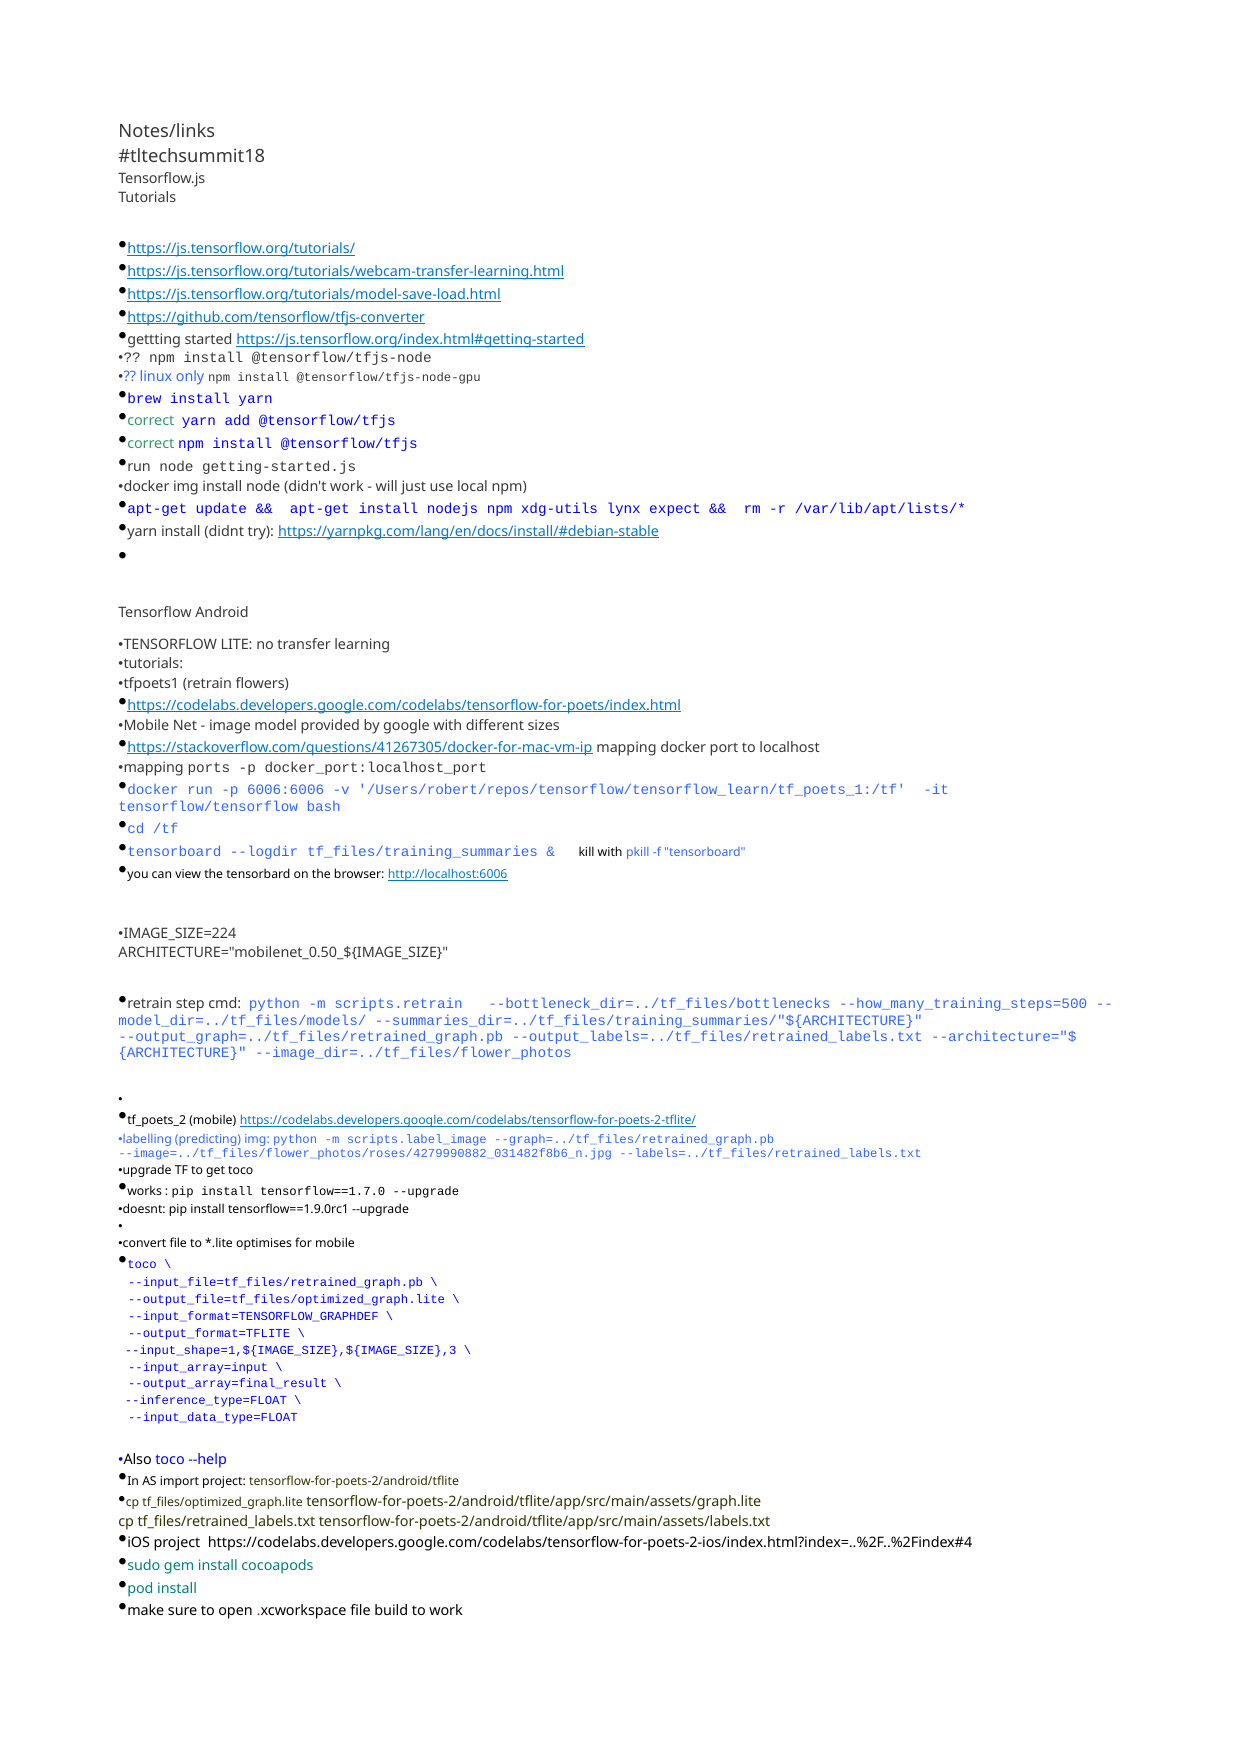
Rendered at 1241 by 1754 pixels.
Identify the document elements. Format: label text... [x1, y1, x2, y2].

list mapping ports -p docker_port:localhost_port [118, 757, 1122, 777]
list ?? linux only npm install @tensorflow/tfjs-node-gpu [118, 366, 1122, 386]
list correct npm install @tensorflow/tfjs [118, 431, 1122, 454]
text Notes/links [118, 118, 1122, 143]
list ARCHITECTURE="mobilenet_0.50_${IMAGE_SIZE}" [118, 942, 1122, 962]
text Tensorflow Android [118, 602, 1122, 622]
list run node getting-started.js [118, 454, 1122, 477]
list tfpoets1 (retrain flowers) [118, 673, 1122, 693]
list labelling (predicting) img: python -m scripts.label_image --graph=../tf_files/retrained_graph.pb --image=../tf_files/flower_photos/roses/4279990882_031482f8b6_n.jpg --labels=../tf_files/retrained_labels.txt [118, 1130, 1122, 1161]
list https://github.com/tensorflow/tfjs-converter [118, 305, 1122, 327]
list ?? npm install @tensorflow/tfjs-node [118, 350, 1122, 366]
text Tutorials [118, 188, 1122, 207]
list https://js.tensorflow.org/tutorials/model-save-load.html [118, 282, 1122, 305]
list tf_poets_2 (mobile) https://codelabs.developers.google.com/codelabs/tensorflow-for-poets-2-tflite/ [118, 1107, 1122, 1130]
list works : pip install tensorflow==1.7.0 --upgrade [118, 1178, 1122, 1200]
list IMAGE_SIZE=224 [118, 923, 1122, 942]
list brew install yarn [118, 386, 1122, 408]
list tutorials: [118, 654, 1122, 673]
list https://stackoverflow.com/questions/41267305/docker-for-mac-vm-ip mapping docker port to localhost [118, 735, 1122, 757]
list Mobile Net - image model provided by google with different sizes [118, 715, 1122, 735]
list correct yarn add @tensorflow/tfjs [118, 408, 1122, 431]
list retrain step cmd: python -m scripts.retrain --bottleneck_dir=../tf_files/bottlenecks --how_many_training_steps=500 --model_dir=../tf_files/models/ --summaries_dir=../tf_files/training_summaries/"${ARCHITECTURE}" --output_graph=../tf_files/retrained_graph.pb --output_labels=../tf_files/retrained_labels.txt --architecture="${ARCHITECTURE}" --image_dir=../tf_files/flower_photos [118, 991, 1122, 1062]
list iOS project https://codelabs.developers.google.com/codelabs/tensorflow-for-poets-2-ios/index.html?index=..%2F..%2Findex#4 [118, 1530, 1122, 1553]
list apt-get update && apt-get install nodejs npm xdg-utils lynx expect && rm -r /var/lib/apt/lists/* [118, 496, 1122, 519]
list https://js.tensorflow.org/tutorials/webcam-transfer-learning.html [118, 259, 1122, 282]
list yarn install (didnt try): https://yarnpkg.com/lang/en/docs/install/#debian-stable [118, 519, 1122, 541]
list cp tf_files/retrained_labels.txt tensorflow-for-poets-2/android/tflite/app/src/main/assets/labels.txt [118, 1511, 1122, 1530]
list cd /tf [118, 816, 1122, 839]
list In AS import project: tensorflow-for-poets-2/android/tflite [118, 1468, 1122, 1491]
list cp tf_files/optimized_graph.lite tensorflow-for-poets-2/android/tflite/app/src/main/assets/graph.lite [118, 1491, 1122, 1511]
list sudo gem install cocoapods [118, 1553, 1122, 1576]
text Tensorflow.js [118, 168, 1122, 188]
list doesnt: pip install tensorflow==1.9.0rc1 --upgrade [118, 1200, 1122, 1217]
list https://js.tensorflow.org/tutorials/ [118, 237, 1122, 259]
list toco \ --input_file=tf_files/retrained_graph.pb \ --output_file=tf_files/optimized_graph.lite \ --input_format=TENSORFLOW_GRAPHDEF \ --output_format=TFLITE \ --input_shape=1,${IMAGE_SIZE},${IMAGE_SIZE},3 \ --input_array=input \ --output_array=final_result \ --inference_type=FLOAT \ --input_data_type=FLOAT [118, 1251, 1122, 1425]
list https://codelabs.developers.google.com/codelabs/tensorflow-for-poets/index.html [118, 693, 1122, 715]
text #tltechsummit18 [118, 143, 1122, 168]
list TENSORFLOW LITE: no transfer learning [118, 634, 1122, 654]
list Also toco --help [118, 1449, 1122, 1468]
list you can view the tensorbard on the browser: http://localhost:6006 [118, 861, 1122, 884]
list pod install [118, 1576, 1122, 1598]
list make sure to open .xcworkspace file build to work [118, 1598, 1122, 1621]
list convert file to *.lite optimises for mobile [118, 1234, 1122, 1251]
list gettting started https://js.tensorflow.org/index.html#getting-started [118, 327, 1122, 350]
list upgrade TF to get toco [118, 1161, 1122, 1178]
list docker run -p 6006:6006 -v '/Users/robert/repos/tensorflow/tensorflow_learn/tf_poets_1:/tf' -it tensorflow/tensorflow bash [118, 777, 1122, 816]
list tensorboard --logdir tf_files/training_summaries & kill with pkill -f "tensorboard" [118, 839, 1122, 861]
list docker img install node (didn't work - will just use local npm) [118, 477, 1122, 496]
